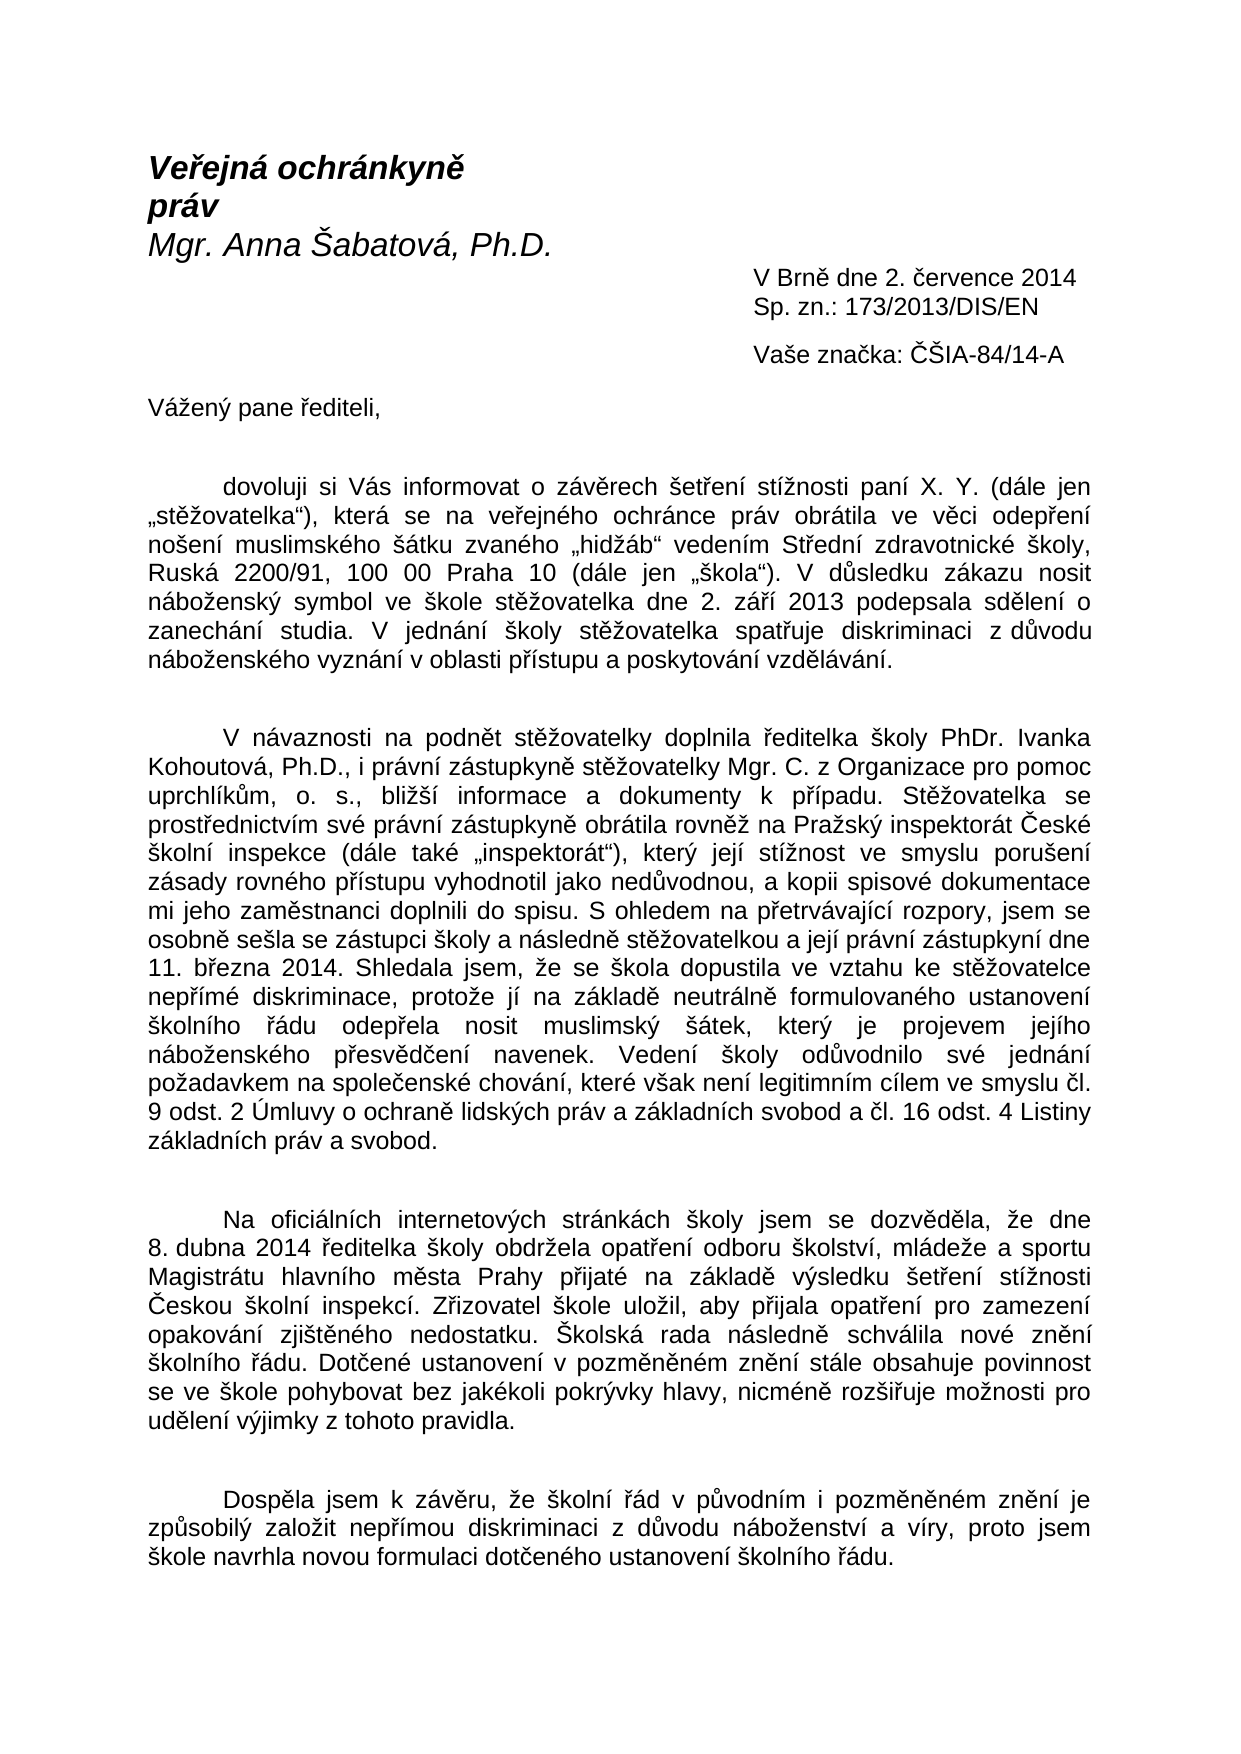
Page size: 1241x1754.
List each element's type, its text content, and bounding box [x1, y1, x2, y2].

text V Brně dne 2. července 2014 [753, 263, 1092, 292]
text V návaznosti na podnět stěžovatelky doplnila ředitelka školy PhDr. Ivanka Kohoutová, Ph.D., i právní zástupkyně stěžovatelky Mgr. C. z Organizace pro pomoc uprchlíkům, o. s., bližší informace a dokumenty k případu. Stěžovatelka se prostřednictvím své právní zástupkyně obrátila rovněž na Pražský inspektorát České školní inspekce (dále také „inspektorát“), který její stížnost ve smyslu porušení zásady rovného přístupu vyhodnotil jako nedůvodnou, a kopii spisové dokumentace mi jeho zaměstnanci doplnili do spisu. S ohledem na přetrvávající rozpory, jsem se osobně sešla se zástupci školy a následně stěžovatelkou a její právní zástupkyní dne 11. března 2014. Shledala jsem, že se škola dopustila ve vztahu ke stěžovatelce nepřímé diskriminace, protože jí na základě neutrálně formulovaného ustanovení školního řádu odepřela nosit muslimský šátek, který je projevem jejího náboženského přesvědčení navenek. Vedení školy odůvodnilo své jednání požadavkem na společenské chování, které však není legitimním cílem ve smyslu čl. 9 odst. 2 Úmluvy o ochraně lidských práv a základních svobod a čl. 16 odst. 4 Listiny základních práv a svobod. [148, 723, 1092, 1155]
text Veřejná ochránkyně práv [148, 148, 546, 224]
text Na oficiálních internetových stránkách školy jsem se dozvěděla, že dne 8. dubna 2014 ředitelka školy obdržela opatření odboru školství, mládeže a sportu Magistrátu hlavního města Prahy přijaté na základě výsledku šetření stížnosti Českou školní inspekcí. Zřizovatel škole uložil, aby přijala opatření pro zamezení opakování zjištěného nedostatku. Školská rada následně schválila nové znění školního řádu. Dotčené ustanovení v pozměněném znění stále obsahuje povinnost se ve škole pohybovat bez jakékoli pokrývky hlavy, nicméně rozšiřuje možnosti pro udělení výjimky z tohoto pravidla. [148, 1205, 1092, 1435]
text Mgr. Anna Šabatová, Ph.D. [148, 224, 561, 263]
text Dospěla jsem k závěru, že školní řád v původním i pozměněném znění je způsobilý založit nepřímou diskriminaci z důvodu náboženství a víry, proto jsem škole navrhla novou formulaci dotčeného ustanovení školního řádu. [148, 1485, 1092, 1571]
text Vaše značka: ČŠIA-84/14-A [753, 340, 1092, 368]
text Sp. zn.: 173/2013/DIS/EN [753, 292, 1092, 321]
text dovoluji si Vás informovat o závěrech šetření stížnosti paní X. Y. (dále jen „stěžovatelka“), která se na veřejného ochránce práv obrátila ve věci odepření nošení muslimského šátku zvaného „hidžáb“ vedením Střední zdravotnické školy, Ruská 2200/91, 100 00 Praha 10 (dále jen „škola“). V důsledku zákazu nosit náboženský symbol ve škole stěžovatelka dne 2. září 2013 podepsala sdělení o zanechání studia. V jednání školy stěžovatelka spatřuje diskriminaci z důvodu náboženského vyznání v oblasti přístupu a poskytování vzdělávání. [148, 472, 1092, 673]
text Vážený pane řediteli, [148, 393, 1092, 422]
